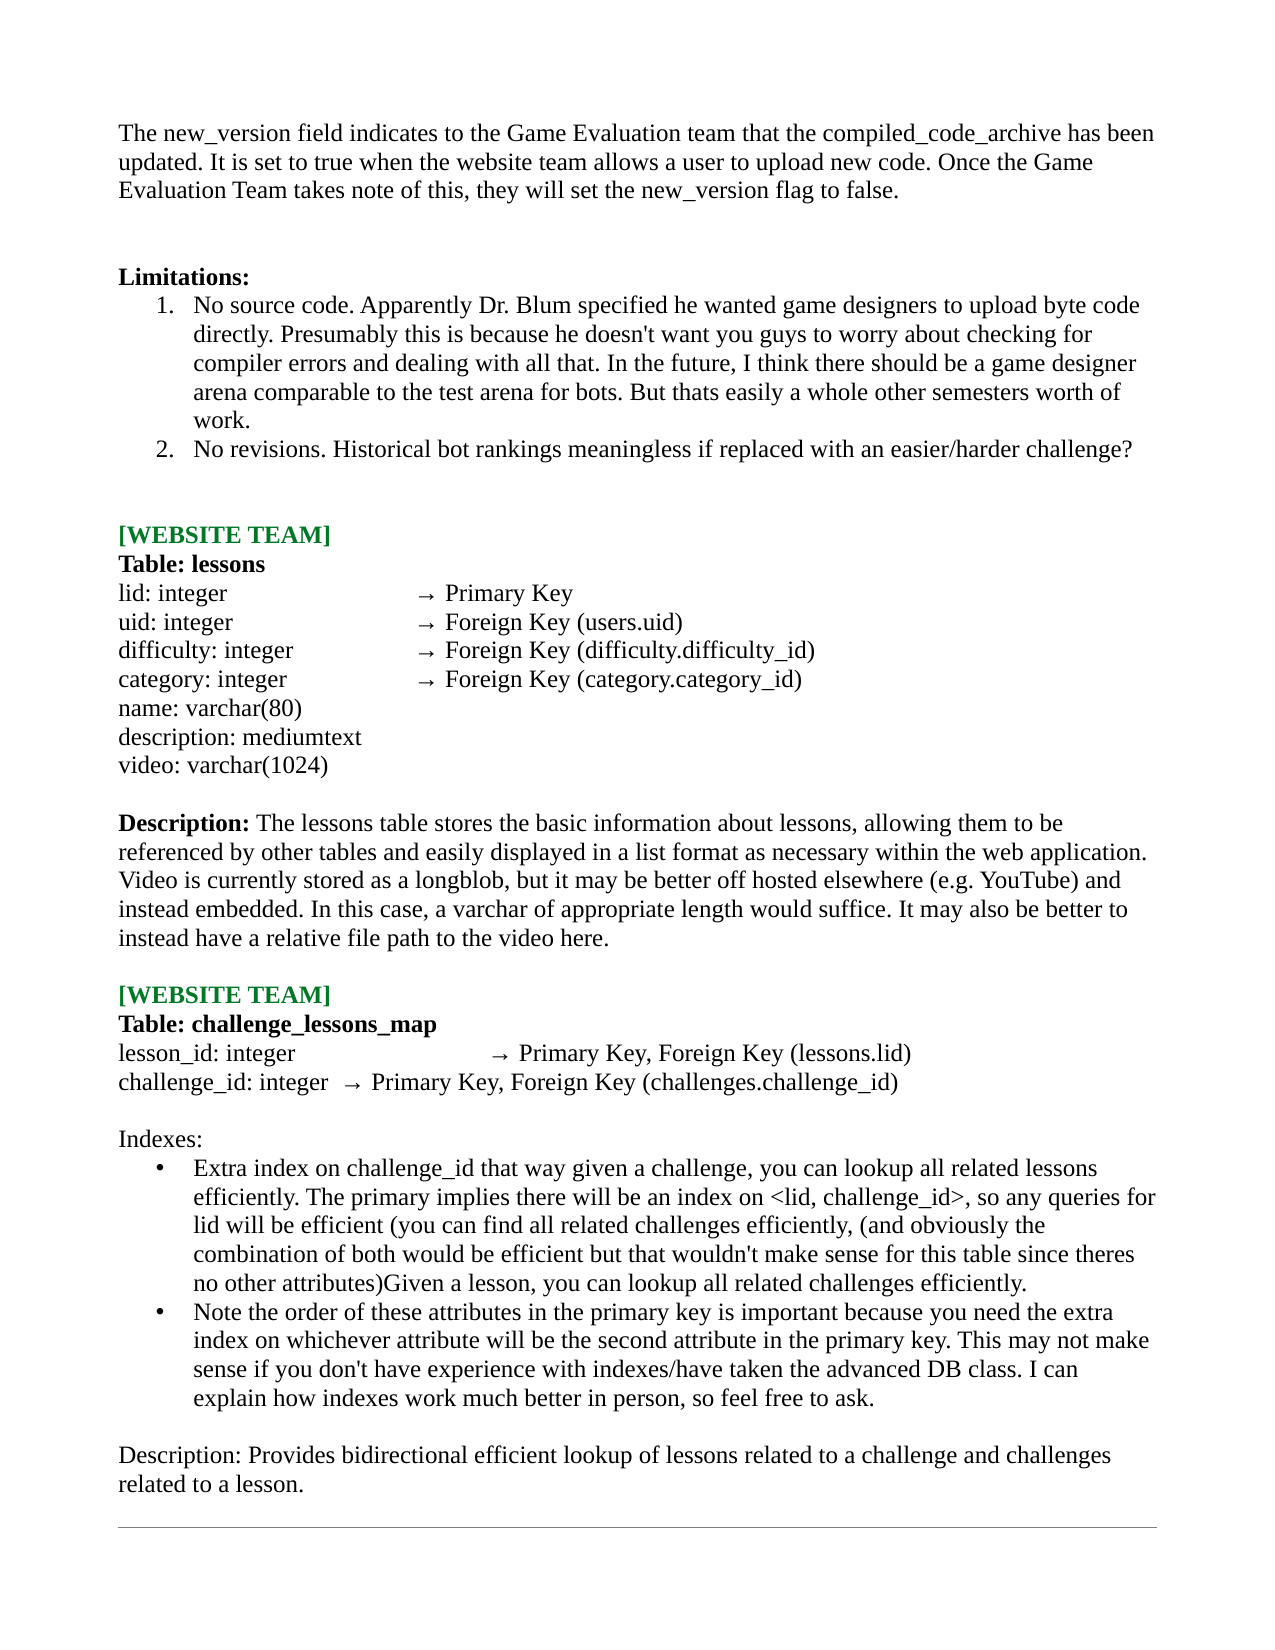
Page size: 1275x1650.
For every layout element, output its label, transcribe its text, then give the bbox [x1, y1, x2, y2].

text Description: Provides bidirectional efficient lookup of lessons related to a challenge and challenges related to a lesson. [118, 1441, 1157, 1498]
text category: integer → Foreign Key (category.category_id) [118, 664, 1157, 693]
list Note the order of these attributes in the primary key is important because you need the extra index on whichever attribute will be the second attribute in the primary key. This may not make sense if you don't have experience with indexes/have taken the advanced DB class. I can explain how indexes work much better in person, so feel free to ask. [156, 1297, 1157, 1412]
text name: varchar(80) [118, 693, 1157, 722]
text [WEBSITE TEAM] [118, 981, 1157, 1009]
text Video is currently stored as a longblob, but it may be better off hosted elsewhere (e.g. YouTube) and instead embedded. In this case, a varchar of appropriate length would suffice. It may also be better to instead have a relative file path to the video here. [118, 866, 1157, 952]
text Table: lessons [118, 549, 1157, 578]
text Indexes: [118, 1124, 1157, 1153]
text challenge_id: integer → Primary Key, Foreign Key (challenges.challenge_id) [118, 1067, 1157, 1096]
text Description: The lessons table stores the basic information about lessons, allowing them to be referenced by other tables and easily displayed in a list format as necessary within the web application. [118, 808, 1157, 866]
text video: varchar(1024) [118, 751, 1157, 779]
text lid: integer → Primary Key [118, 578, 1157, 607]
text Limitations: [118, 262, 1157, 291]
text description: mediumtext [118, 722, 1157, 751]
text uid: integer → Foreign Key (users.uid) [118, 607, 1157, 636]
list No source code. Apparently Dr. Blum specified he wanted game designers to upload byte code directly. Presumably this is because he doesn't want you guys to worry about checking for compiler errors and dealing with all that. In the future, I think there should be a game designer arena comparable to the test arena for bots. But thats easily a whole other semesters worth of work. [156, 291, 1157, 434]
text lesson_id: integer → Primary Key, Foreign Key (lessons.lid) [118, 1038, 1157, 1067]
text difficulty: integer → Foreign Key (difficulty.difficulty_id) [118, 636, 1157, 664]
text Table: challenge_lessons_map [118, 1009, 1157, 1038]
text [WEBSITE TEAM] [118, 521, 1157, 549]
list No revisions. Historical bot rankings meaningless if replaced with an easier/harder challenge? [156, 434, 1157, 463]
list Extra index on challenge_id that way given a challenge, you can lookup all related lessons efficiently. The primary implies there will be an index on <lid, challenge_id>, so any queries for lid will be efficient (you can find all related challenges efficiently, (and obviously the combination of both would be efficient but that wouldn't make sense for this table since theres no other attributes)Given a lesson, you can lookup all related challenges efficiently. [156, 1153, 1157, 1297]
text The new_version field indicates to the Game Evaluation team that the compiled_code_archive has been updated. It is set to true when the website team allows a user to upload new code. Once the Game Evaluation Team takes note of this, they will set the new_version flag to false. [118, 118, 1157, 204]
